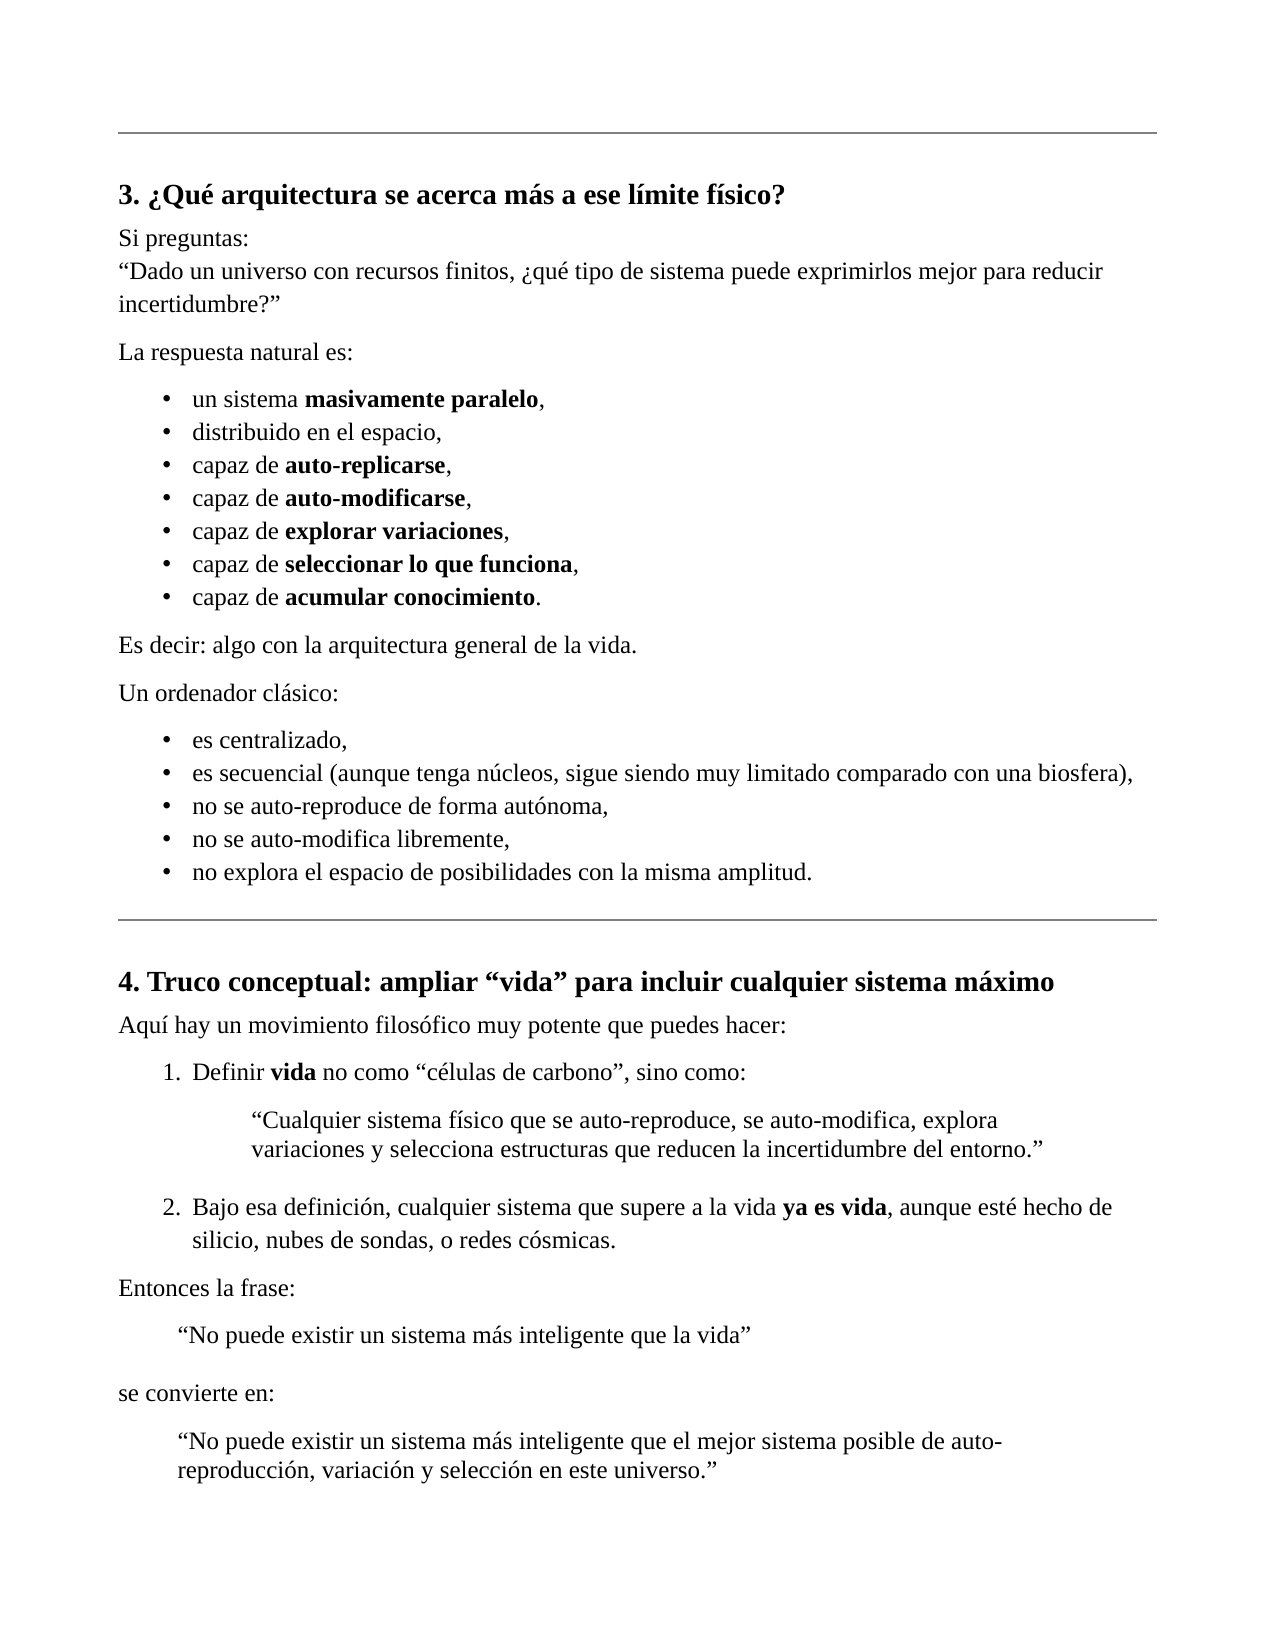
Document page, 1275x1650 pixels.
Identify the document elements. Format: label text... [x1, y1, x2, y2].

subtitle 3. ¿Qué arquitectura se acerca más a ese límite físico? [118, 177, 1157, 211]
list distribuido en el espacio, [162, 417, 1157, 446]
text Entonces la frase: [118, 1273, 1157, 1301]
text se convierte en: [118, 1378, 1157, 1407]
list capaz de seleccionar lo que funciona, [162, 549, 1157, 578]
list Bajo esa definición, cualquier sistema que supere a la vida ya es vida, aunque esté hecho de silicio, nubes de sondas, o redes cósmicas. [162, 1192, 1157, 1254]
list no explora el espacio de posibilidades con la misma amplitud. [162, 857, 1157, 886]
list no se auto-reproduce de forma autónoma, [162, 791, 1157, 820]
text Si preguntas: “Dado un universo con recursos finitos, ¿qué tipo de sistema puede exprimirlos mejor para reducir incertidumbre?” [118, 223, 1157, 318]
list Definir vida no como “células de carbono”, sino como: [162, 1057, 1157, 1086]
list capaz de explorar variaciones, [162, 516, 1157, 545]
list es centralizado, [162, 725, 1157, 754]
text “No puede existir un sistema más inteligente que el mejor sistema posible de auto-reproducción, variación y selección en este universo.” [177, 1426, 1098, 1483]
subtitle 4. Truco conceptual: ampliar “vida” para incluir cualquier sistema máximo [118, 964, 1157, 997]
list “Cualquier sistema físico que se auto-reproduce, se auto-modifica, explora variaciones y selecciona estructuras que reducen la incertidumbre del entorno.” [222, 1105, 1098, 1162]
list capaz de auto-modificarse, [162, 483, 1157, 512]
list capaz de auto-replicarse, [162, 450, 1157, 479]
list un sistema masivamente paralelo, [162, 384, 1157, 413]
list capaz de acumular conocimiento. [162, 582, 1157, 611]
text La respuesta natural es: [118, 337, 1157, 365]
text Aquí hay un movimiento filosófico muy potente que puedes hacer: [118, 1010, 1157, 1038]
list es secuencial (aunque tenga núcleos, sigue siendo muy limitado comparado con una biosfera), [162, 758, 1157, 787]
text Un ordenador clásico: [118, 678, 1157, 706]
text Es decir: algo con la arquitectura general de la vida. [118, 630, 1157, 659]
list no se auto-modifica libremente, [162, 824, 1157, 853]
text “No puede existir un sistema más inteligente que la vida” [177, 1320, 1098, 1349]
